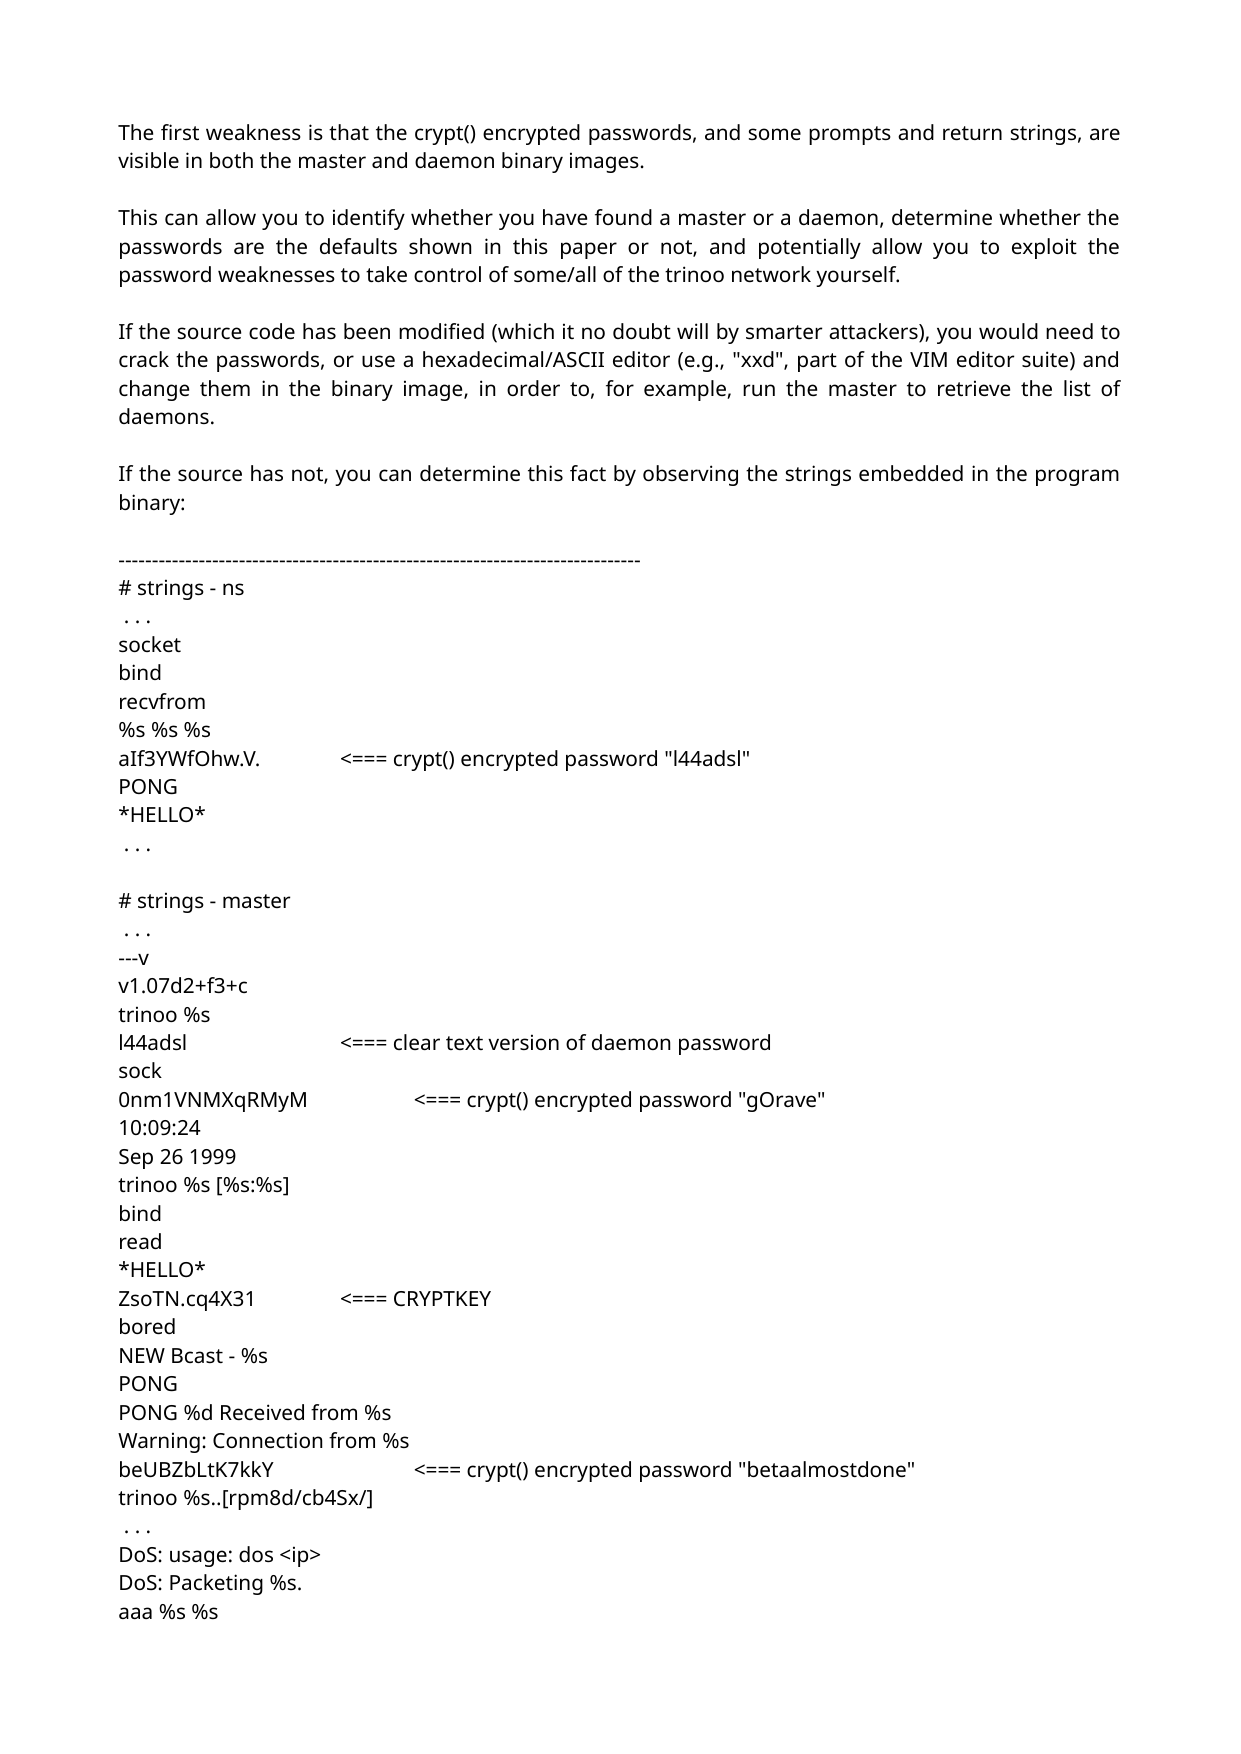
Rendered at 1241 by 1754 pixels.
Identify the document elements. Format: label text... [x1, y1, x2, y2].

text beUBZbLtK7kkY <=== crypt() encrypted password "betaalmostdone" [118, 1455, 1122, 1483]
text . . . [118, 829, 1122, 857]
text NEW Bcast - %s [118, 1341, 1122, 1369]
text trinoo %s [118, 1000, 1122, 1028]
text PONG [118, 772, 1122, 801]
text Sep 26 1999 [118, 1142, 1122, 1170]
text socket [118, 630, 1122, 658]
text 0nm1VNMXqRMyM <=== crypt() encrypted password "gOrave" [118, 1085, 1122, 1113]
text trinoo %s..[rpm8d/cb4Sx/] [118, 1483, 1122, 1512]
text sock [118, 1057, 1122, 1085]
text recvfrom [118, 687, 1122, 715]
text The first weakness is that the crypt() encrypted passwords, and some prompts and return strings, are visible in both the master and daemon binary images. [118, 118, 1122, 175]
text 10:09:24 [118, 1113, 1122, 1142]
text ZsoTN.cq4X31 <=== CRYPTKEY [118, 1284, 1122, 1312]
text DoS: Packeting %s. [118, 1568, 1122, 1597]
text . . . [118, 914, 1122, 943]
text trinoo %s [%s:%s] [118, 1170, 1122, 1199]
text bored [118, 1312, 1122, 1341]
text If the source code has been modified (which it no doubt will by smarter attackers), you would need to crack the passwords, or use a hexadecimal/ASCII editor (e.g., "xxd", part of the VIM editor suite) and change them in the binary image, in order to, for example, run the master to retrieve the list of daemons. [118, 317, 1122, 431]
text Warning: Connection from %s [118, 1426, 1122, 1455]
text If the source has not, you can determine this fact by observing the strings embedded in the program binary: [118, 459, 1122, 516]
text *HELLO* [118, 1256, 1122, 1284]
text %s %s %s [118, 715, 1122, 744]
text # strings - ns [118, 573, 1122, 602]
text ---v [118, 943, 1122, 971]
text . . . [118, 602, 1122, 630]
text PONG [118, 1369, 1122, 1398]
text *HELLO* [118, 801, 1122, 829]
text read [118, 1227, 1122, 1256]
text ------------------------------------------------------------------------------ [118, 545, 1122, 573]
text PONG %d Received from %s [118, 1398, 1122, 1426]
text bind [118, 1199, 1122, 1227]
text aaa %s %s [118, 1597, 1122, 1625]
text l44adsl <=== clear text version of daemon password [118, 1028, 1122, 1057]
text This can allow you to identify whether you have found a master or a daemon, determine whether the passwords are the defaults shown in this paper or not, and potentially allow you to exploit the password weaknesses to take control of some/all of the trinoo network yourself. [118, 203, 1122, 289]
text . . . [118, 1512, 1122, 1540]
text # strings - master [118, 886, 1122, 914]
text bind [118, 658, 1122, 687]
text DoS: usage: dos <ip> [118, 1540, 1122, 1568]
text aIf3YWfOhw.V. <=== crypt() encrypted password "l44adsl" [118, 744, 1122, 772]
text v1.07d2+f3+c [118, 971, 1122, 1000]
